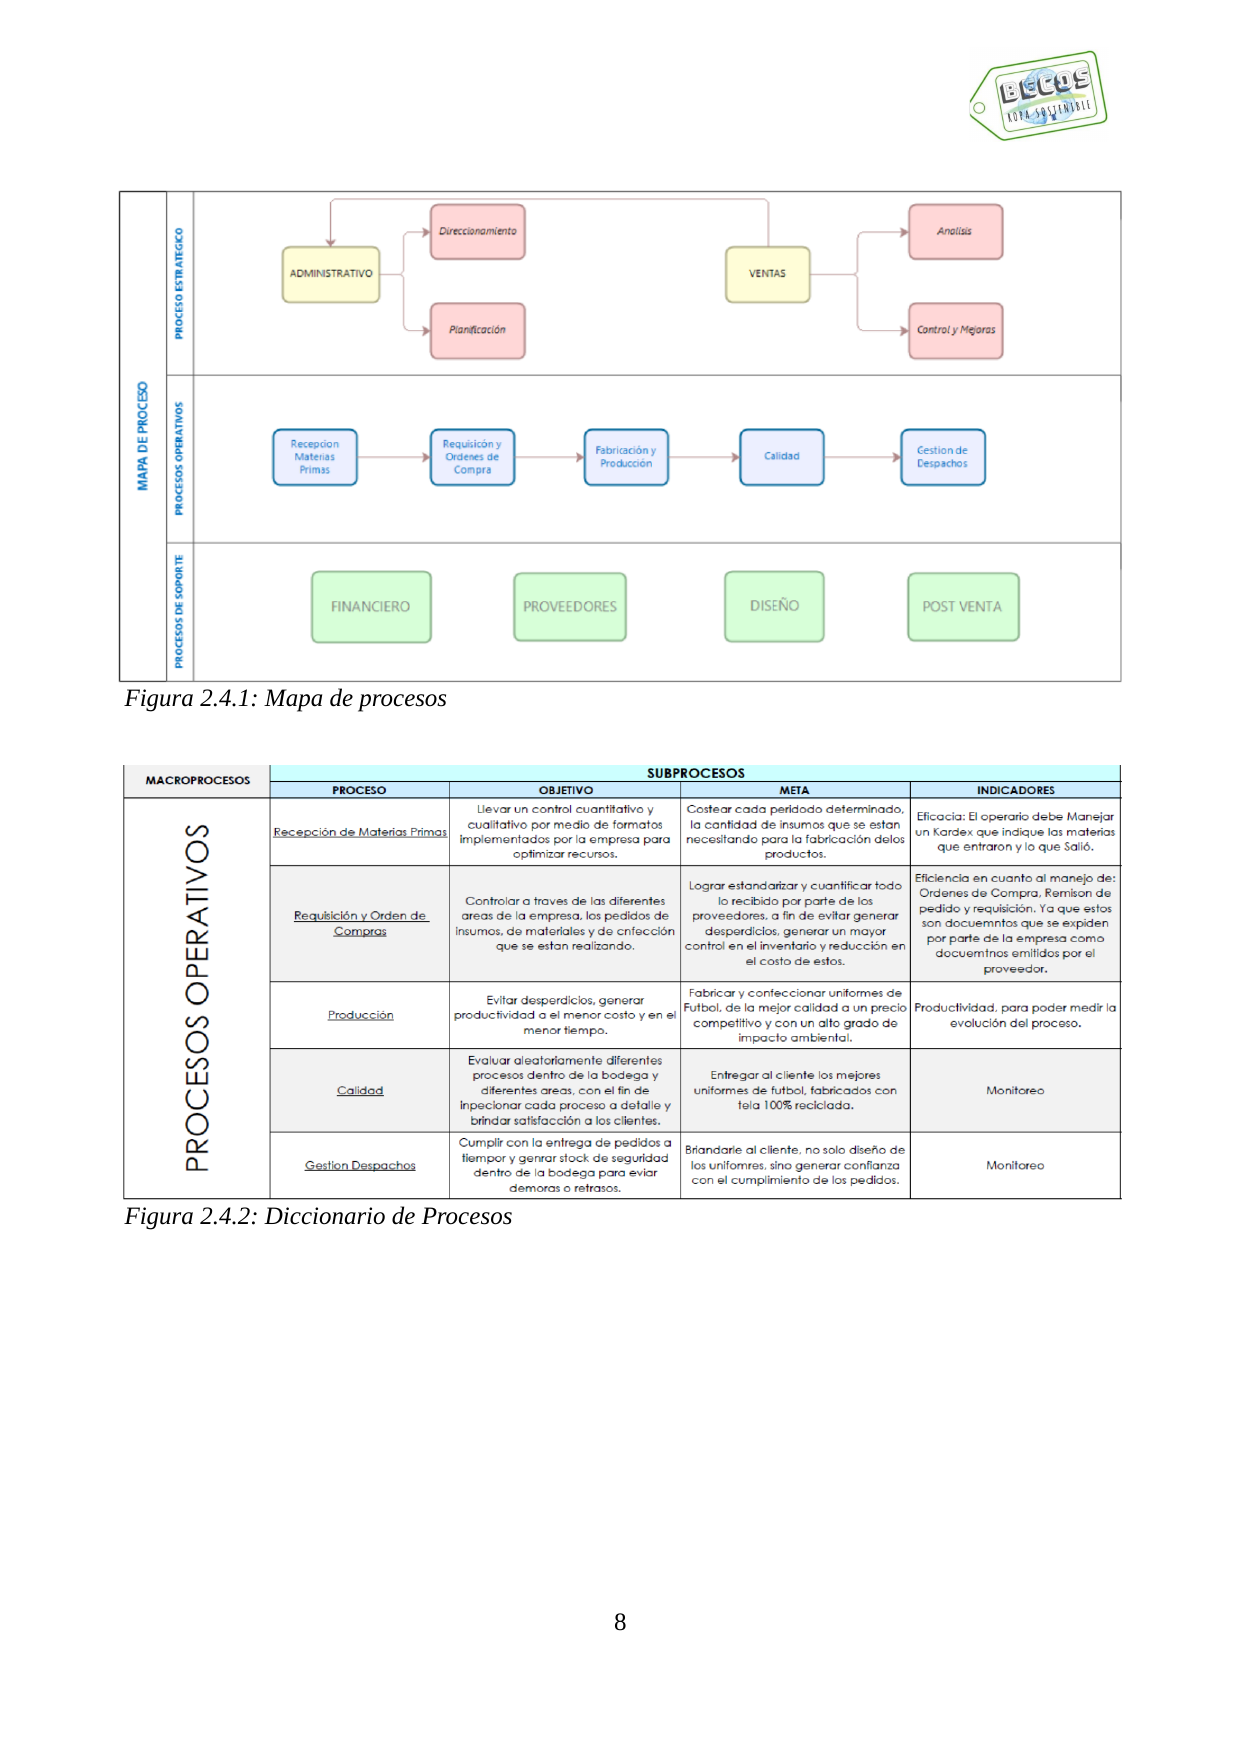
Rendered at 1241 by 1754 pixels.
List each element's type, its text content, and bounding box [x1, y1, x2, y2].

picture [118, 188, 1123, 683]
text Figura 2.4.2: Diccionario de Procesos [118, 1201, 1122, 1230]
picture [118, 765, 1123, 1201]
picture [968, 47, 1109, 142]
text Figura 2.4.1: Mapa de procesos [118, 683, 1122, 711]
